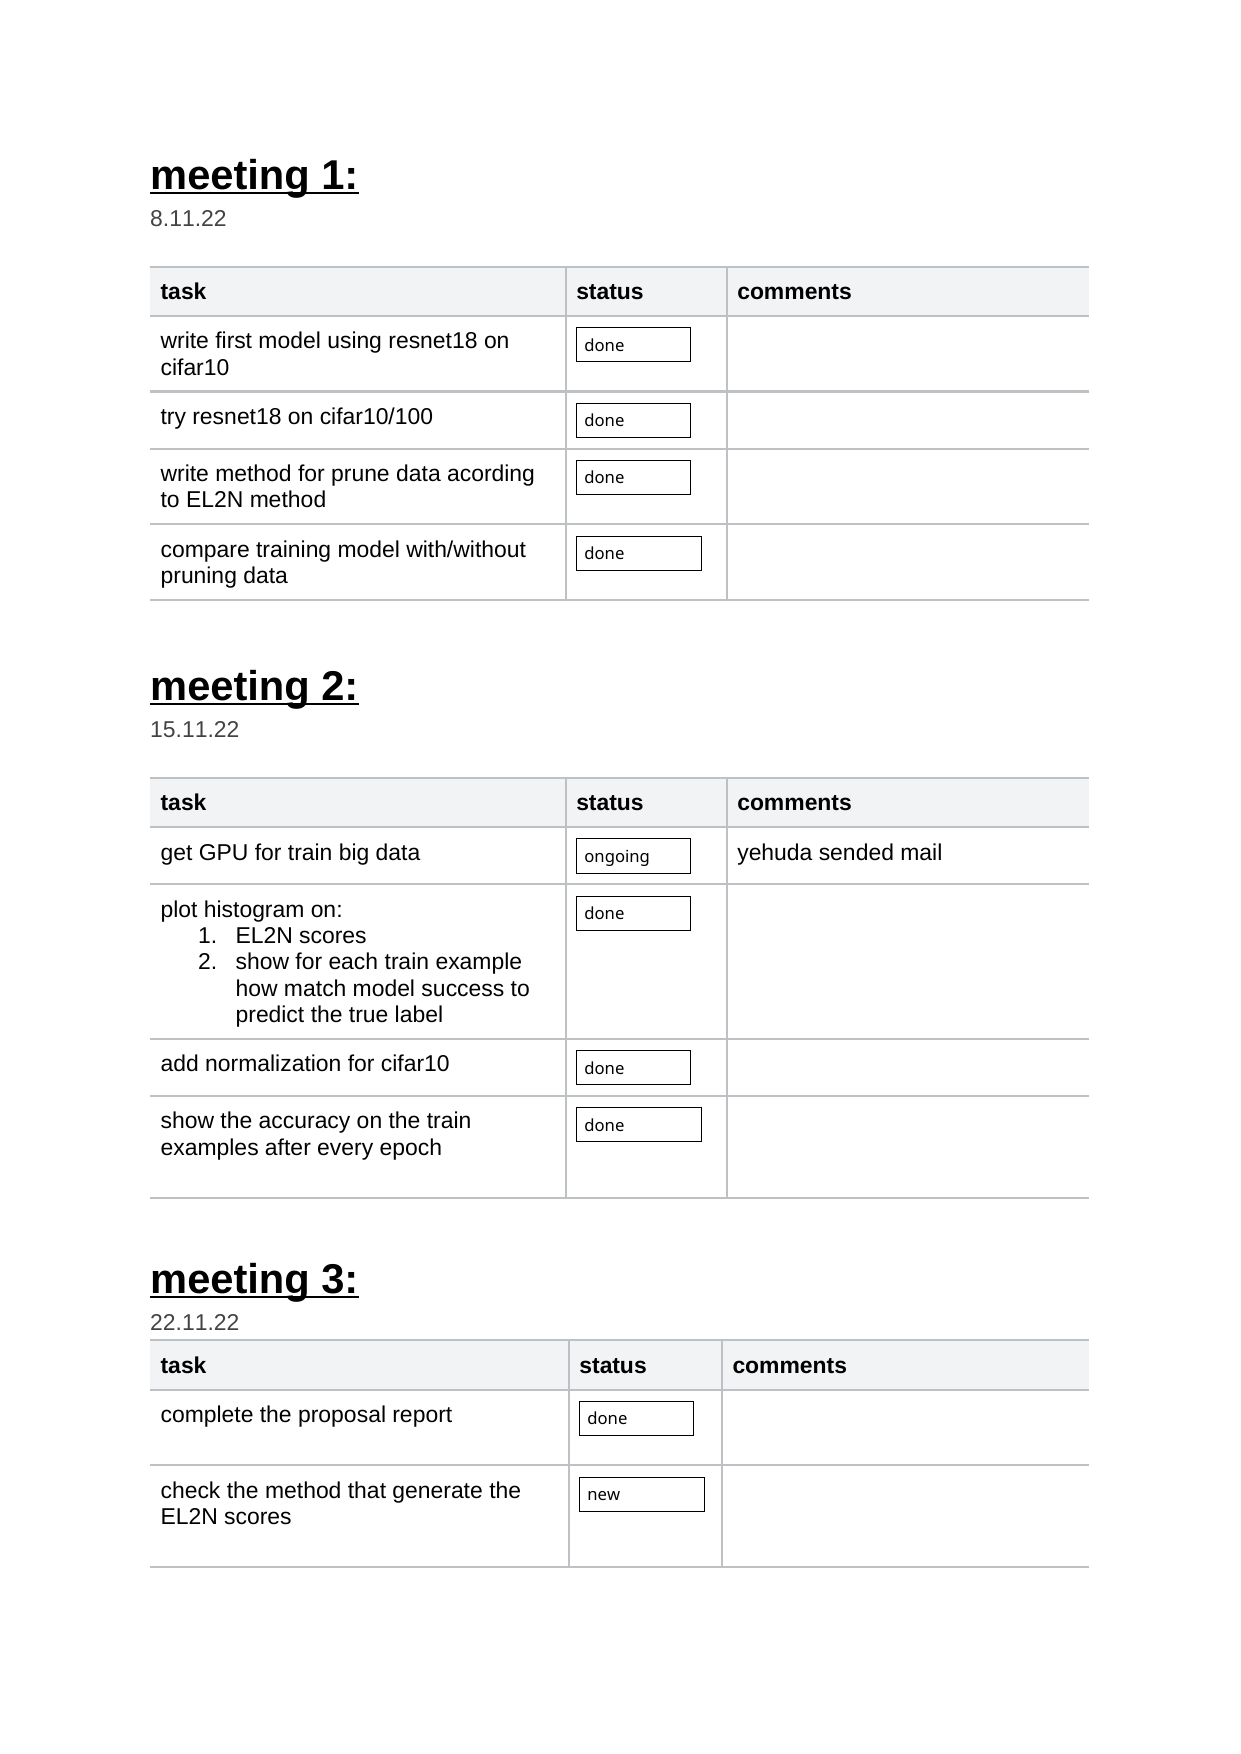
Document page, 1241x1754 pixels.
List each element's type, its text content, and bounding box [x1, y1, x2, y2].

table_header task [150, 779, 565, 826]
table_header status [567, 779, 726, 826]
table_cell [728, 1097, 1089, 1197]
table_cell write first model using resnet18 on cifar10 [150, 317, 565, 390]
table_header status [567, 268, 726, 315]
table_cell compare training model with/without pruning data [150, 525, 565, 599]
text meeting 2: [150, 661, 1090, 709]
table_cell [728, 393, 1089, 447]
table_cell [728, 1040, 1089, 1095]
text 8.11.22 [150, 205, 1090, 231]
table_cell [567, 393, 726, 447]
table_header comments [723, 1341, 1089, 1389]
table_cell [567, 525, 726, 599]
table_cell write method for prune data acording to EL2N method [150, 450, 565, 523]
table_cell try resnet18 on cifar10/100 [150, 393, 565, 447]
table_cell [728, 525, 1089, 599]
table_cell [570, 1391, 721, 1464]
table_cell [570, 1466, 721, 1566]
table_cell [567, 885, 726, 1038]
table_header task [150, 268, 565, 315]
table_cell check the method that generate the EL2N scores [150, 1466, 568, 1566]
table_header comments [728, 268, 1089, 315]
table_cell [723, 1391, 1089, 1464]
table_cell get GPU for train big data [150, 828, 565, 883]
table_cell [728, 885, 1089, 1038]
table_cell yehuda sended mail [728, 828, 1089, 883]
table_cell [723, 1466, 1089, 1566]
text meeting 1: [150, 150, 1090, 198]
text 22.11.22 [150, 1309, 1090, 1336]
table_cell [567, 450, 726, 523]
table_cell show the accuracy on the train examples after every epoch [150, 1097, 565, 1197]
table_header comments [728, 779, 1089, 826]
table_cell [567, 828, 726, 883]
table_cell plot histogram on: EL2N scores show for each train example how match model success to predict the true label [150, 885, 565, 1038]
text meeting 3: [150, 1254, 1090, 1302]
table_header task [150, 1341, 568, 1389]
table_cell [728, 317, 1089, 390]
table_cell [567, 1040, 726, 1095]
table_header status [570, 1341, 721, 1389]
text 15.11.22 [150, 716, 1090, 743]
table_cell add normalization for cifar10 [150, 1040, 565, 1095]
table_cell [567, 317, 726, 390]
table_cell [728, 450, 1089, 523]
table_cell [567, 1097, 726, 1197]
table_cell complete the proposal report [150, 1391, 568, 1464]
